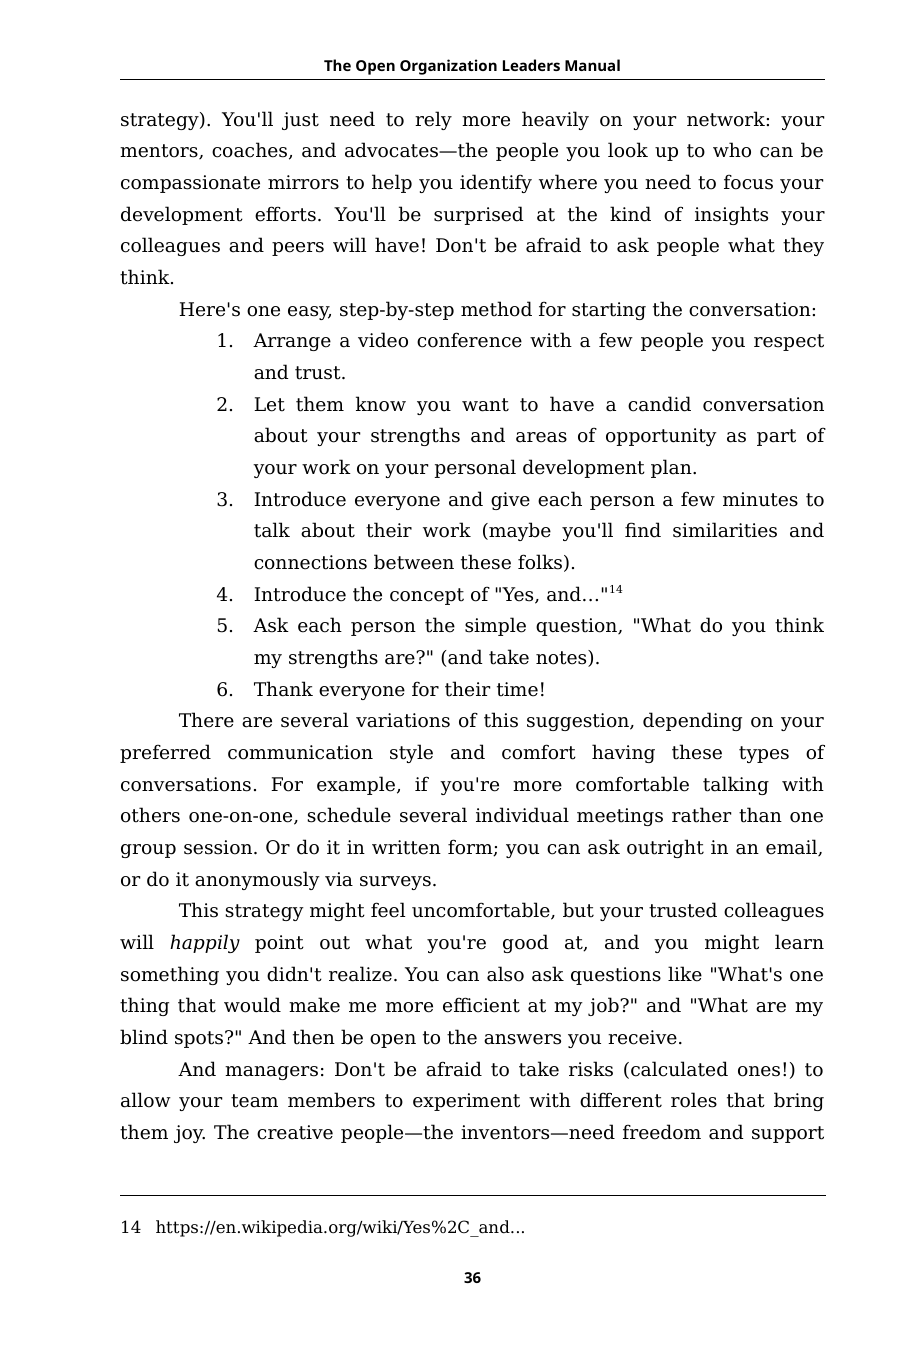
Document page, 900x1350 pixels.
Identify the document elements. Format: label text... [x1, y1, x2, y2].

text Here's one easy, step-by-step method for starting the conversation: [120, 299, 825, 321]
list Thank everyone for their time! [216, 679, 825, 701]
list Introduce everyone and give each person a few minutes to talk about their work (maybe you'll find similarities and connections between these folks). [216, 489, 825, 574]
list Ask each person the simple question, "What do you think my strengths are?" (and take notes). [216, 615, 825, 669]
text And managers: Don't be afraid to take risks (calculated ones!) to allow your team members to experiment with different roles that bring them joy. The creative people—the inventors—need freedom and support [120, 1059, 825, 1144]
list Introduce the concept of "Yes, and…" [216, 584, 825, 606]
text strategy). You'll just need to rely more heavily on your network: your mentors, coaches, and advocates—the people you look up to who can be compassionate mirrors to help you identify where you need to focus your development efforts. You'll be surprised at the kind of insights your colleagues and peers will have! Don't be afraid to ask people what they think. [120, 109, 825, 289]
text This strategy might feel uncomfortable, but your trusted colleagues will happily point out what you're good at, and you might learn something you didn't realize. You can also ask questions like "What's one thing that would make me more efficient at my job?" and "What are my blind spots?" And then be open to the answers you receive. [120, 900, 825, 1049]
list https://en.wikipedia.org/wiki/Yes%2C_and... [120, 1218, 825, 1237]
text There are several variations of this suggestion, depending on your preferred communication style and comfort having these types of conversations. For example, if you're more comfortable talking with others one-on-one, schedule several individual meetings rather than one group session. Or do it in written form; you can ask outright in an email, or do it anonymously via surveys. [120, 710, 825, 891]
list Arrange a video conference with a few people you respect and trust. [216, 330, 825, 384]
list Let them know you want to have a candid conversation about your strengths and areas of opportunity as part of your work on your personal development plan. [216, 394, 825, 479]
